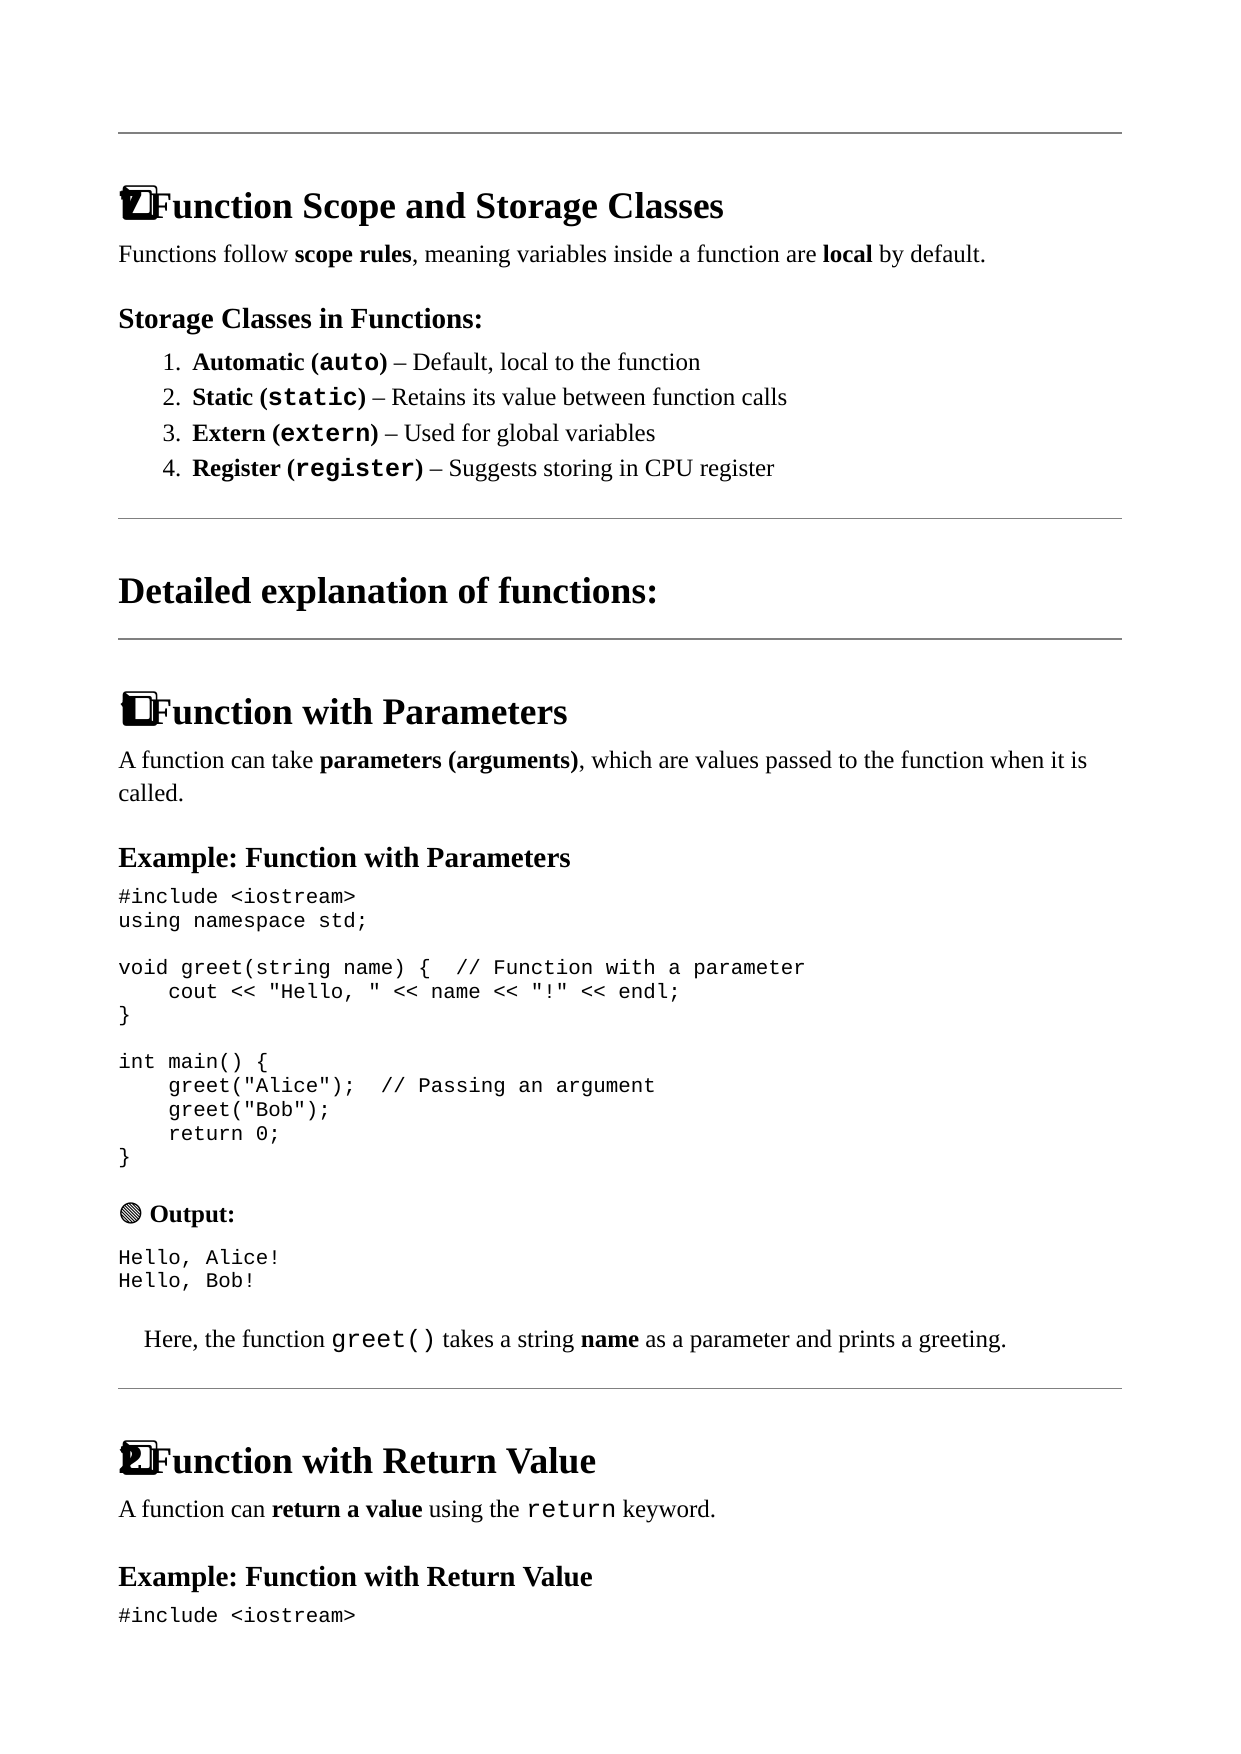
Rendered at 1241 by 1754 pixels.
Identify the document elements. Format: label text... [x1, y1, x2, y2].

text 🟢 Output: [118, 1199, 1122, 1228]
text greet("Alice"); // Passing an argument [118, 1075, 1122, 1099]
subtitle Detailed explanation of functions: [118, 568, 1122, 612]
text Hello, Bob! [118, 1271, 1122, 1294]
text Functions follow scope rules, meaning variables inside a function are local by default. [118, 239, 1122, 268]
text void greet(string name) { // Function with a parameter [118, 957, 1122, 981]
subtitle Example: Function with Return Value [118, 1559, 1122, 1592]
subtitle 7️⃣ Function Scope and Storage Classes [118, 183, 1122, 226]
text int main() { [118, 1052, 1122, 1075]
subtitle Storage Classes in Functions: [118, 301, 1122, 334]
text A function can take parameters (arguments), which are values passed to the function when it is called. [118, 745, 1122, 807]
text A function can return a value using the return keyword. [118, 1494, 1122, 1525]
text } [118, 1146, 1122, 1170]
text Hello, Alice! [118, 1247, 1122, 1271]
list Register (register) – Suggests storing in CPU register [162, 453, 1122, 484]
list Automatic (auto) – Default, local to the function [162, 347, 1122, 378]
list Extern (extern) – Used for global variables [162, 418, 1122, 449]
text using namespace std; [118, 910, 1122, 933]
text return 0; [118, 1122, 1122, 1146]
text cout << "Hello, " << name << "!" << endl; [118, 981, 1122, 1004]
text #include <iostream> [118, 886, 1122, 910]
subtitle 2️⃣ Function with Return Value [118, 1439, 1122, 1482]
subtitle Example: Function with Parameters [118, 840, 1122, 873]
text greet("Bob"); [118, 1099, 1122, 1122]
text 🔹 Here, the function greet() takes a string name as a parameter and prints a greeting. [118, 1324, 1122, 1354]
list Static (static) – Retains its value between function calls [162, 382, 1122, 413]
text } [118, 1004, 1122, 1028]
text #include <iostream> [118, 1605, 1122, 1629]
subtitle 1️⃣ Function with Parameters [118, 689, 1122, 732]
